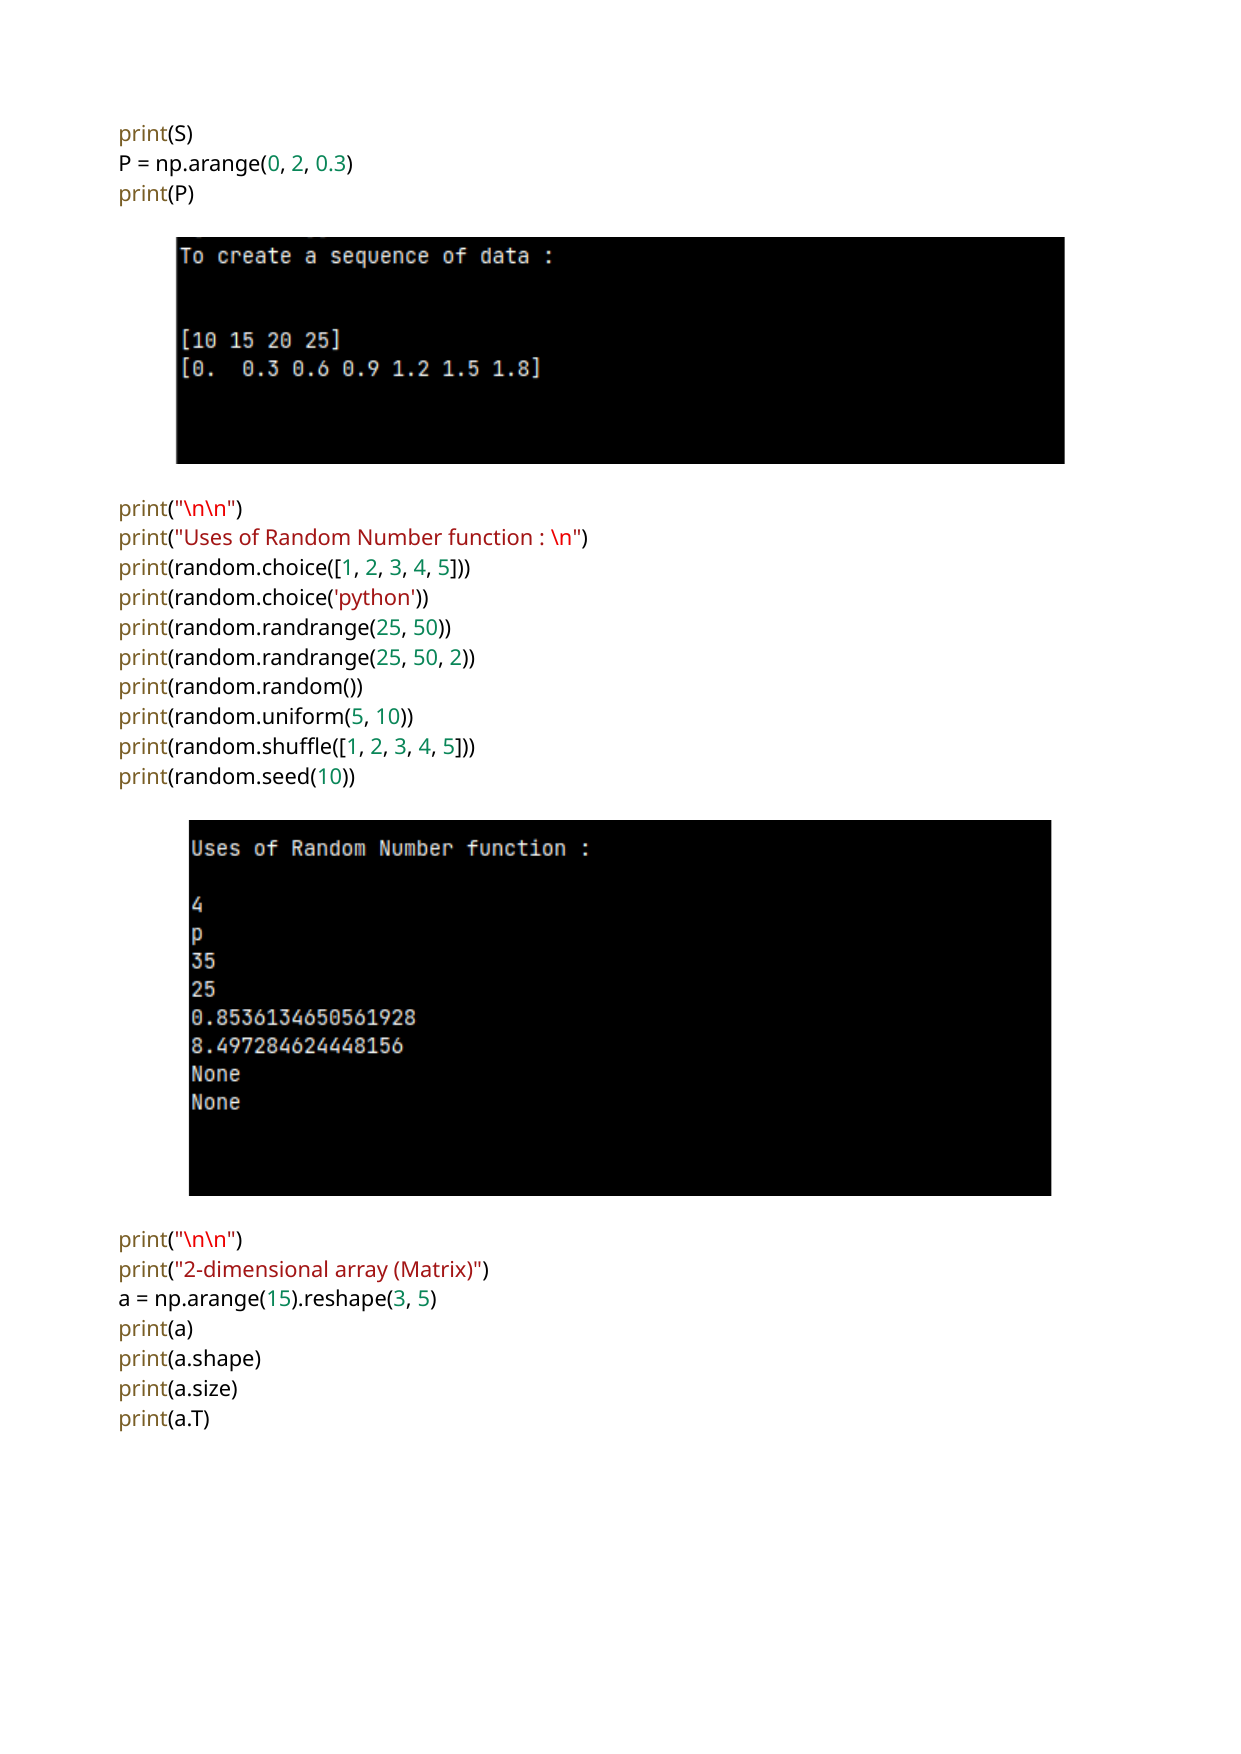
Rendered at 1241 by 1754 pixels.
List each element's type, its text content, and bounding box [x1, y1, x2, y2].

text print(random.random()) [118, 671, 1122, 701]
text print(a.shape) [118, 1343, 1122, 1373]
text print("2-dimensional array (Matrix)") [118, 1254, 1122, 1283]
picture [175, 237, 1065, 464]
text print(random.uniform(5, 10)) [118, 701, 1122, 731]
text print(random.randrange(25, 50)) [118, 612, 1122, 641]
text print(random.randrange(25, 50, 2)) [118, 641, 1122, 671]
text P = np.arange(0, 2, 0.3) [118, 148, 1122, 178]
text print(random.choice('python')) [118, 582, 1122, 612]
text print(a) [118, 1313, 1122, 1343]
text print(S) [118, 118, 1122, 148]
text print(P) [118, 178, 1122, 207]
text print(a.T) [118, 1403, 1122, 1432]
text print("\n\n") [118, 492, 1122, 522]
text print(random.choice([1, 2, 3, 4, 5])) [118, 552, 1122, 582]
text a = np.arange(15).reshape(3, 5) [118, 1283, 1122, 1313]
text print(random.seed(10)) [118, 761, 1122, 790]
text print(random.shuffle([1, 2, 3, 4, 5])) [118, 731, 1122, 761]
text print("Uses of Random Number function : \n") [118, 522, 1122, 552]
text print(a.size) [118, 1373, 1122, 1403]
picture [188, 820, 1052, 1196]
text print("\n\n") [118, 1224, 1122, 1254]
